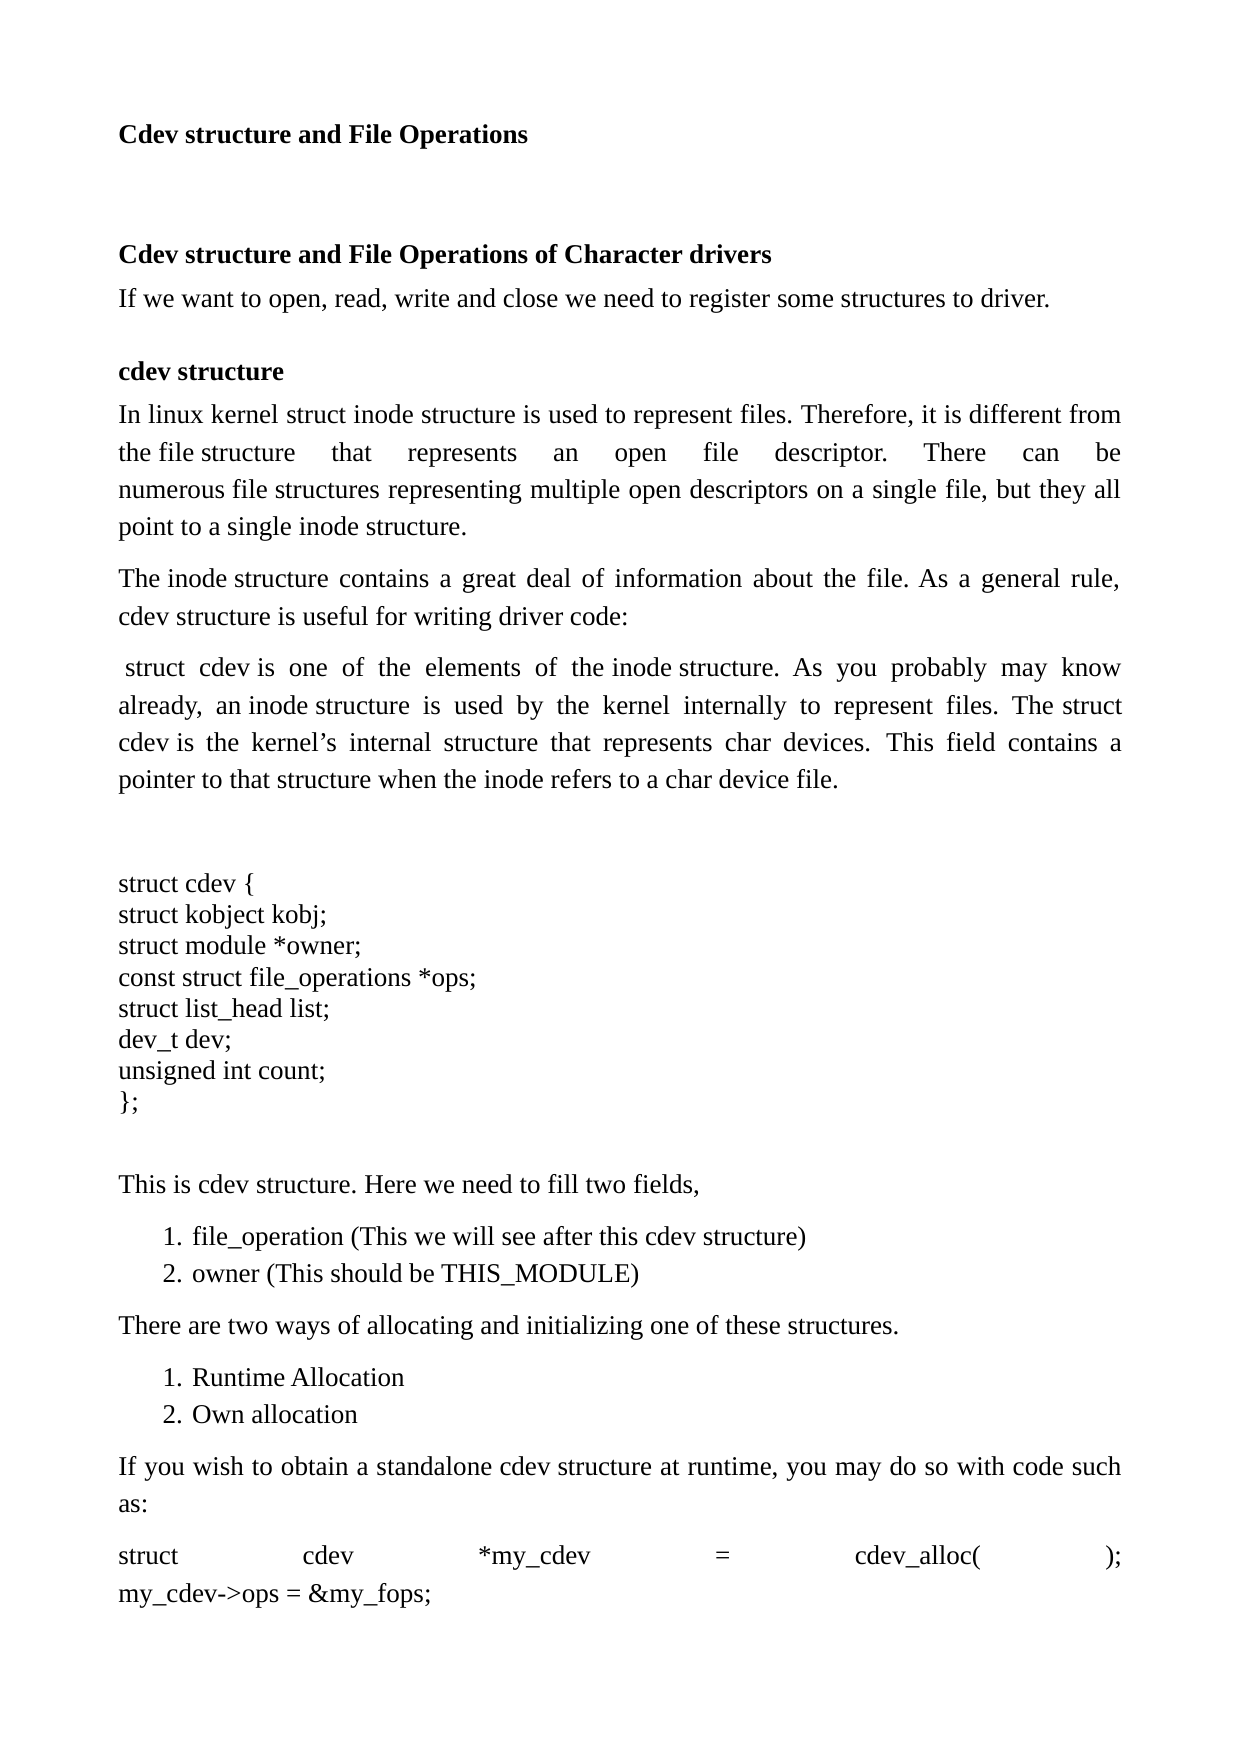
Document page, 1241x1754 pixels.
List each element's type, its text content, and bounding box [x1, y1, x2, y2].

subtitle cdev structure [118, 355, 1122, 386]
text In linux kernel struct inode structure is used to represent files. Therefore, it is different from the file structure that represents an open file descriptor. There can be numerous file structures representing multiple open descriptors on a single file, but they all point to a single inode structure. [118, 399, 1122, 542]
text There are two ways of allocating and initializing one of these structures. [118, 1309, 1122, 1340]
list file_operation (This we will see after this cdev structure) [162, 1220, 1122, 1251]
text }; [118, 1085, 1122, 1116]
text const struct file_operations *ops; [118, 961, 1122, 992]
list owner (This should be THIS_MODULE) [162, 1257, 1122, 1288]
text struct module *owner; [118, 929, 1122, 961]
subtitle Cdev structure and File Operations of Character drivers [118, 239, 1122, 270]
text struct list_head list; [118, 992, 1122, 1023]
text struct kobject kobj; [118, 898, 1122, 929]
text struct cdev *my_cdev = cdev_alloc( ); my_cdev->ops = &my_fops; [118, 1539, 1122, 1608]
text If you wish to obtain a standalone cdev structure at runtime, you may do so with code such as: [118, 1450, 1122, 1519]
text This is cdev structure. Here we need to fill two fields, [118, 1168, 1122, 1199]
text struct cdev { [118, 867, 1122, 898]
subtitle Cdev structure and File Operations [118, 118, 1122, 149]
text dev_t dev; [118, 1023, 1122, 1054]
text struct cdev is one of the elements of the inode structure. As you probably may know already, an inode structure is used by the kernel internally to represent files. The struct cdev is the kernel’s internal structure that represents char devices. This field contains a pointer to that structure when the inode refers to a char device file. [118, 652, 1122, 794]
text The inode structure contains a great deal of information about the file. As a general rule, cdev structure is useful for writing driver code: [118, 562, 1122, 631]
list Own allocation [162, 1398, 1122, 1429]
text If we want to open, read, write and close we need to register some structures to driver. [118, 282, 1122, 313]
list Runtime Allocation [162, 1361, 1122, 1392]
text unsigned int count; [118, 1054, 1122, 1085]
